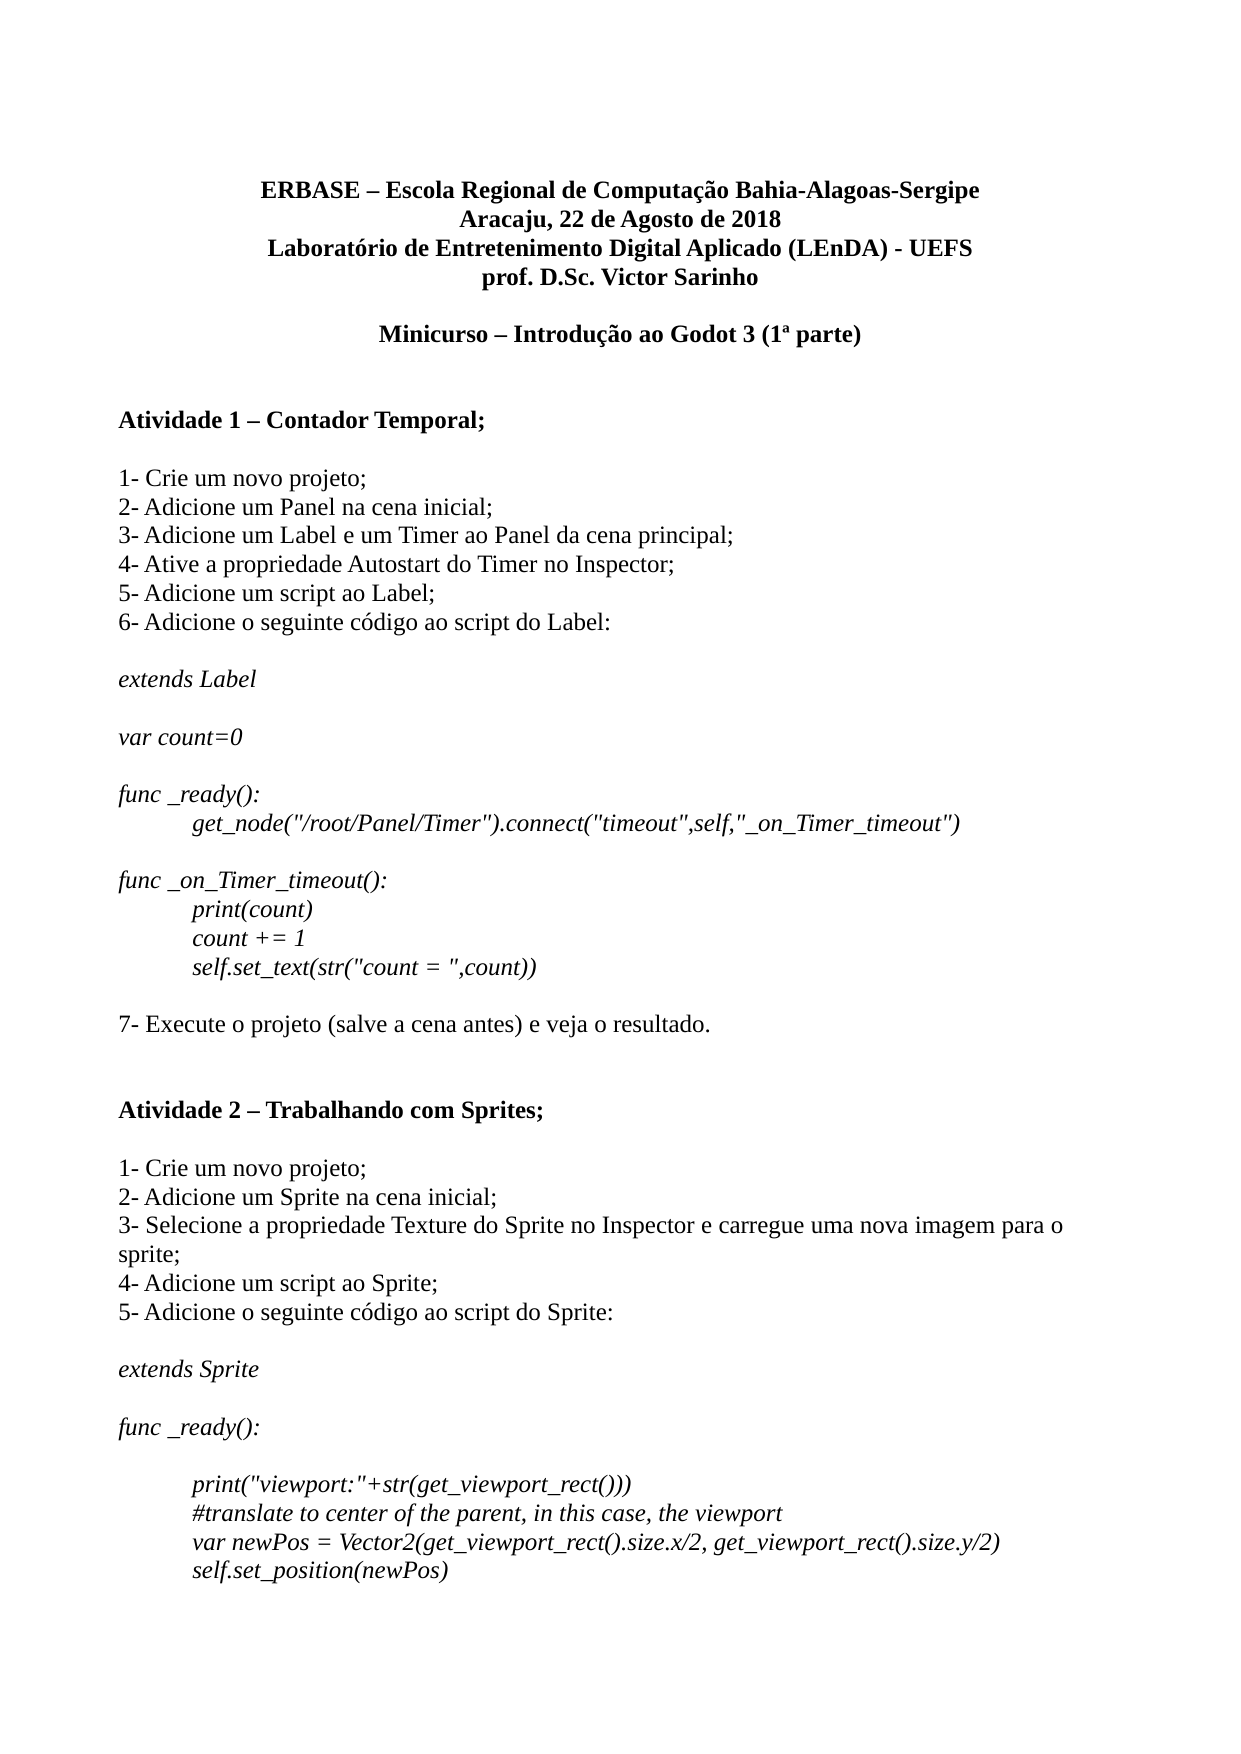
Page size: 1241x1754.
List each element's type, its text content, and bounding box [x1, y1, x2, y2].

text Laboratório de Entretenimento Digital Aplicado (LEnDA) - UEFS [118, 233, 1122, 262]
text extends Sprite [118, 1354, 1122, 1383]
text self.set_position(newPos) [118, 1556, 1122, 1584]
text 2- Adicione um Panel na cena inicial; [118, 492, 1122, 521]
text 1- Crie um novo projeto; [118, 463, 1122, 492]
text Aracaju, 22 de Agosto de 2018 [118, 204, 1122, 233]
text 4- Adicione um script ao Sprite; [118, 1268, 1122, 1297]
text 1- Crie um novo projeto; [118, 1153, 1122, 1182]
text #translate to center of the parent, in this case, the viewport [118, 1498, 1122, 1527]
text ERBASE – Escola Regional de Computação Bahia-Alagoas-Sergipe [118, 176, 1122, 204]
text Atividade 1 – Contador Temporal; [118, 406, 1122, 434]
text 4- Ative a propriedade Autostart do Timer no Inspector; [118, 549, 1122, 578]
text 2- Adicione um Sprite na cena inicial; [118, 1182, 1122, 1211]
text extends Label var count=0 func _ready(): get_node("/root/Panel/Timer").connect("timeout",self,"_on_Timer_timeout") func _on_Timer_timeout(): print(count) count += 1 self.set_text(str("count = ",count)) [118, 664, 1122, 981]
text Minicurso – Introdução ao Godot 3 (1ª parte) [118, 319, 1122, 348]
text Atividade 2 – Trabalhando com Sprites; [118, 1096, 1122, 1124]
text 5- Adicione um script ao Label; [118, 578, 1122, 607]
text 5- Adicione o seguinte código ao script do Sprite: [118, 1297, 1122, 1326]
text print("viewport:"+str(get_viewport_rect())) [118, 1469, 1122, 1498]
text func _ready(): [118, 1412, 1122, 1441]
text prof. D.Sc. Victor Sarinho [118, 262, 1122, 291]
text 3- Adicione um Label e um Timer ao Panel da cena principal; [118, 521, 1122, 549]
text var newPos = Vector2(get_viewport_rect().size.x/2, get_viewport_rect().size.y/2) [118, 1527, 1122, 1556]
text 3- Selecione a propriedade Texture do Sprite no Inspector e carregue uma nova imagem para o sprite; [118, 1211, 1122, 1268]
text 7- Execute o projeto (salve a cena antes) e veja o resultado. [118, 1009, 1122, 1038]
text 6- Adicione o seguinte código ao script do Label: [118, 607, 1122, 636]
